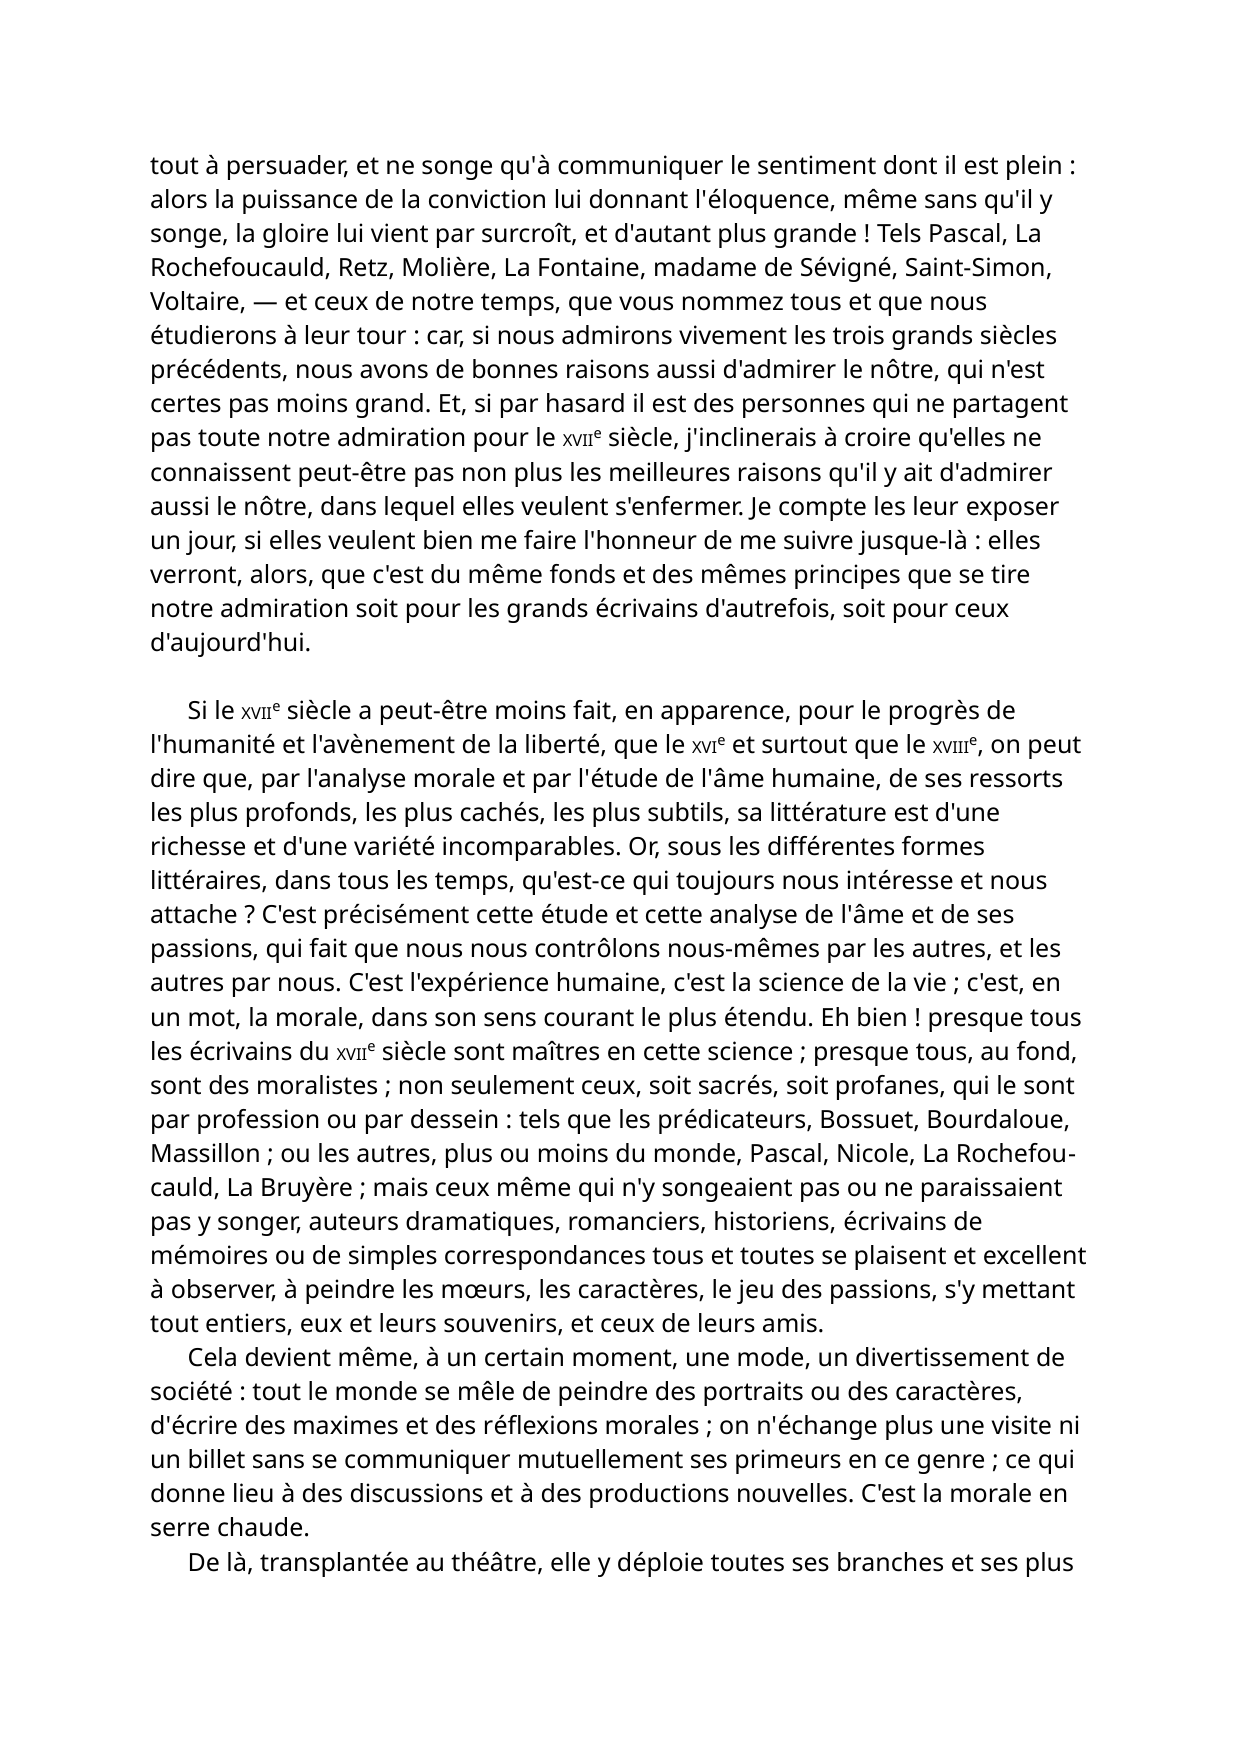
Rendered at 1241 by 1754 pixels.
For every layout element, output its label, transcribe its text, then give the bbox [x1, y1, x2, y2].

text Si le xviie siècle a peut-être moins fait, en appa­rence, pour le progrès de l'humanité et l'avènement de la liberté, que le xvie et surtout que le xviiie, on peut dire que, par l'analyse morale et par l'étude de l'âme humaine, de ses ressorts les plus profonds, les plus cachés, les plus subtils, sa littérature est d'une richesse et d'une variété incomparables. Or, sous les différentes formes littéraires, dans tous les temps, qu'est-ce qui toujours nous intéresse et nous attache ? C'est précisément cette étude et cette analyse de l'âme et de ses passions, qui fait que nous nous contrôlons nous-mêmes par les autres, et les autres par nous. C'est l'expérience humaine, c'est la science de la vie ; c'est, en un mot, la morale, dans son sens courant le plus étendu. Eh bien ! presque tous les écrivains du xviie siècle sont maîtres en cette science ; presque tous, au fond, sont des moralistes ; non seulement ceux, soit sacrés, soit profanes, qui le sont par profession ou par dessein : tels que les prédicateurs, Bossuet, Bourdaloue, Massillon ; ou les autres, plus ou moins du monde, Pascal, Nicole, La Rochefou­cauld, La Bruyère ; mais ceux même qui n'y songeaient pas ou ne paraissaient pas y songer, auteurs dramatiques, romanciers, historiens, écri­vains de mémoires ou de simples correspondances tous et toutes se plaisent et excellent à observer, à peindre les mœurs, les caractères, le jeu des passions, s'y mettant tout entiers, eux et leurs souve­nirs, et ceux de leurs amis. [150, 693, 1091, 1340]
text tout à persuader, et ne songe qu'à communiquer le sen­timent dont il est plein : alors la puissance de la conviction lui donnant l'éloquence, même sans qu'il y songe, la gloire lui vient par surcroît, et d'autant plus grande ! Tels Pascal, La Rochefoucauld, Retz, Molière, La Fontaine, madame de Sévigné, Saint-Simon, Voltaire, — et ceux de notre temps, que vous nommez tous et que nous étudierons à leur tour : car, si nous admirons vivement les trois grands siècles précédents, nous avons de bonnes raisons aussi d'admirer le nôtre, qui n'est certes pas moins grand. Et, si par hasard il est des per­sonnes qui ne partagent pas toute notre admiration pour le xviie siècle, j'inclinerais à croire qu'elles ne connaissent peut-être pas non plus les meilleures raisons qu'il y ait d'admirer aussi le nôtre, dans lequel elles veulent s'enfermer. Je compte les leur exposer un jour, si elles veulent bien me faire l'honneur de me suivre jusque-là : elles verront, alors, que c'est du même fonds et des mêmes principes que se tire notre admiration soit pour les grands écrivains d'autrefois, soit pour ceux d'aujourd'hui. [150, 148, 1091, 658]
text Cela devient même, à un certain moment, une mode, un divertissement de société : tout le monde se mêle de peindre des portraits ou des caractères, d'écrire des maximes et des réflexions morales ; on n'échange plus une visite ni un billet sans se communiquer mutuellement ses primeurs en ce genre ; ce qui donne lieu à des discussions et à des productions nouvelles. C'est la morale en serre chaude. [150, 1340, 1091, 1544]
text De là, transplantée au théâtre, elle y déploie toutes ses branches et ses plus [150, 1544, 1091, 1578]
